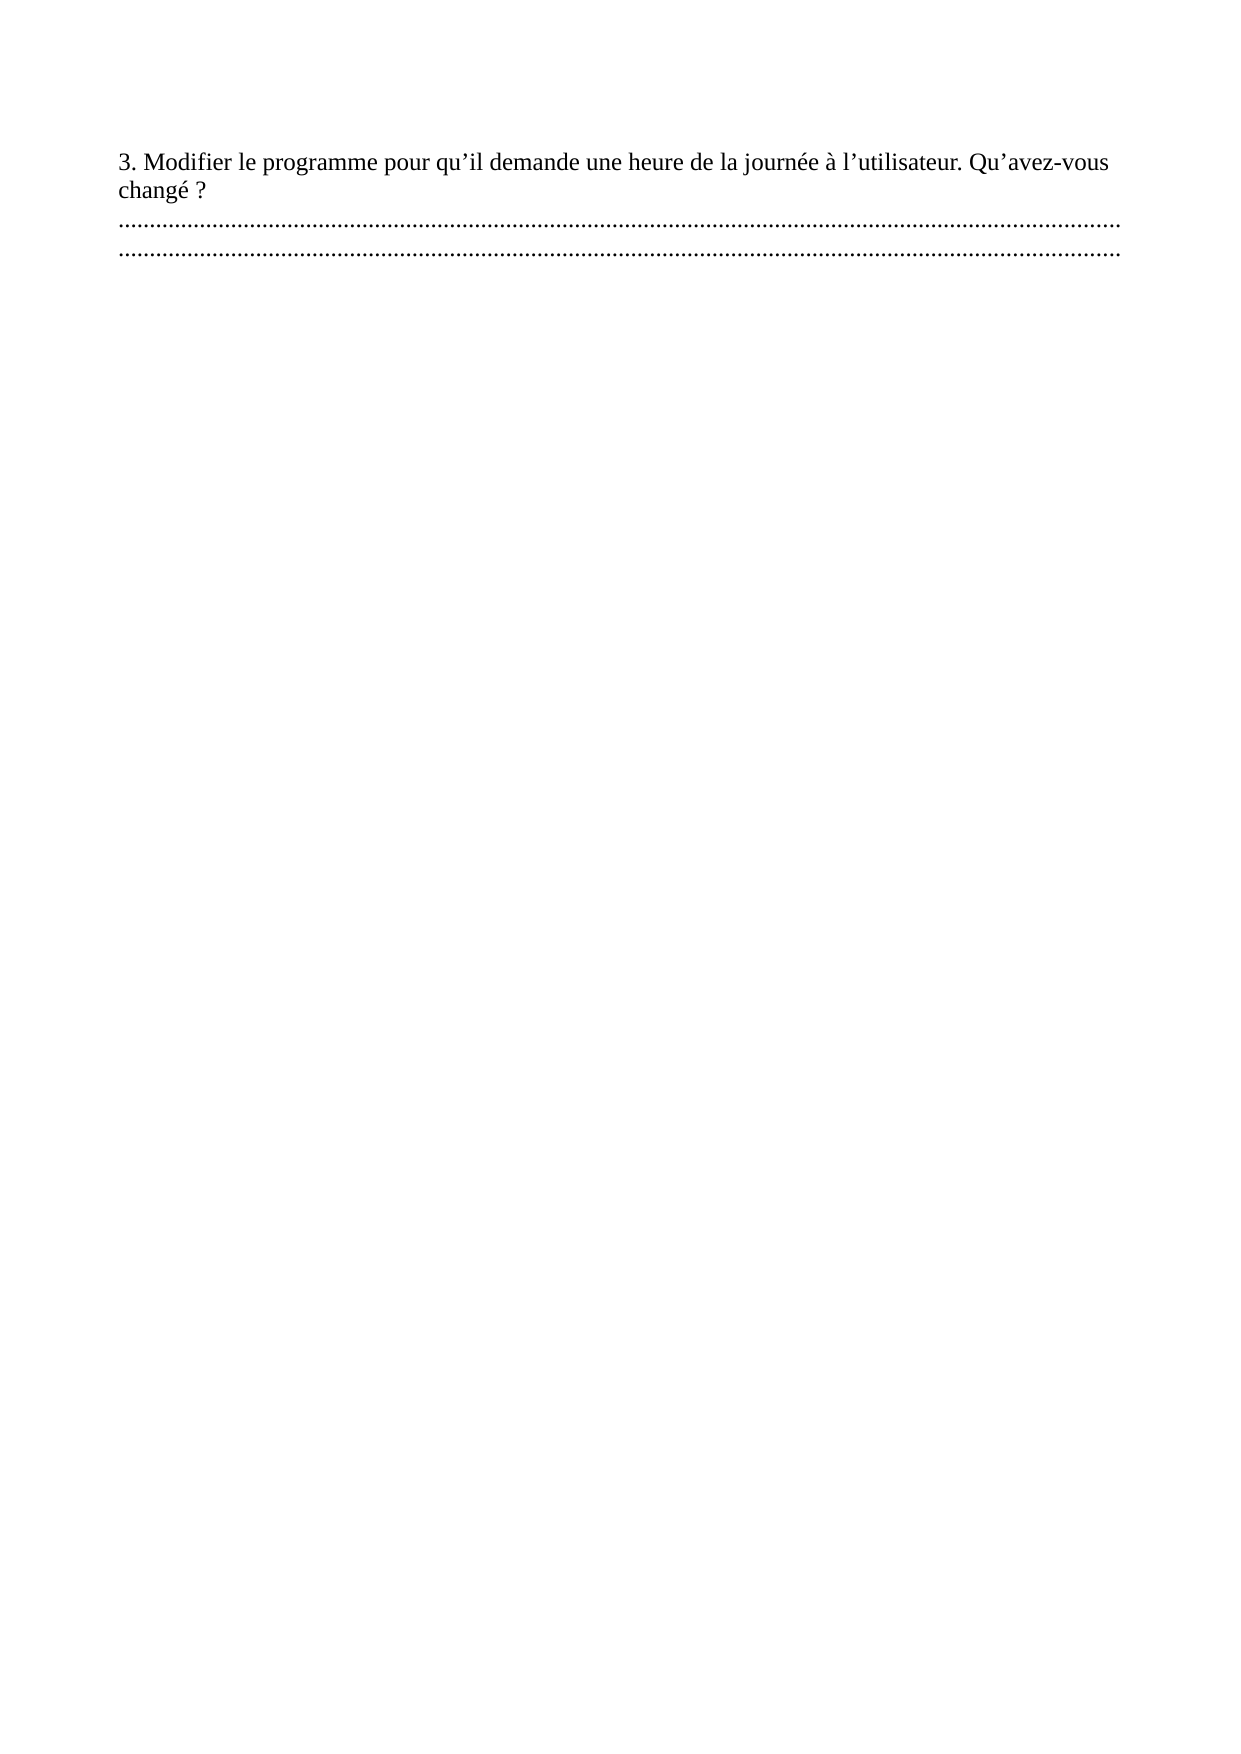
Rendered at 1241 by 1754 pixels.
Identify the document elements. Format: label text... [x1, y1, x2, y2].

text 3. Modifier le programme pour qu’il demande une heure de la journée à l’utilisateur. Qu’avez-vous changé ? [118, 147, 1122, 204]
